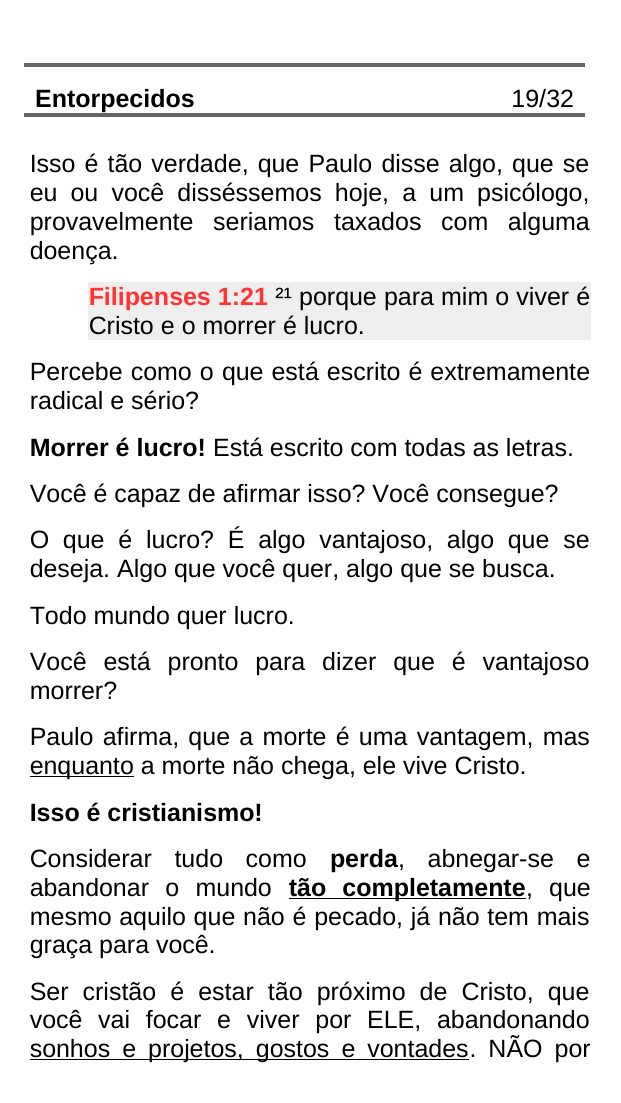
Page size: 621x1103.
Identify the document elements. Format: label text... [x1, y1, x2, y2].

text Isso é cristianismo! [29, 798, 591, 826]
text Ser cristão é estar tão próximo de Cristo, que você vai focar e viver por ELE, abandonando sonhos e projetos, gostos e vontades. NÃO por [29, 977, 591, 1063]
text O que é lucro? É algo vantajoso, algo que se deseja. Algo que você quer, algo que se busca. [29, 526, 591, 583]
text Morrer é lucro! Está escrito com todas as letras. [29, 433, 591, 461]
list Filipenses 1:21 ²¹ porque para mim o viver é Cristo e o morrer é lucro. [88, 282, 591, 340]
text Considerar tudo como perda, abnegar-se e abandonar o mundo tão completamente, que mesmo aquilo que não é pecado, já não tem mais graça para você. [29, 844, 591, 959]
text Paulo afirma, que a morte é uma vantagem, mas enquanto a morte não chega, ele vive Cristo. [29, 722, 591, 780]
text Percebe como o que está escrito é extremamente radical e sério? [29, 357, 591, 415]
text Todo mundo quer lucro. [29, 601, 591, 629]
text Você é capaz de afirmar isso? Você consegue? [29, 479, 591, 508]
text Você está pronto para dizer que é vantajoso morrer? [29, 647, 591, 705]
text Isso é tão verdade, que Paulo disse algo, que se eu ou você disséssemos hoje, a um psicólogo, provavelmente seriamos taxados com alguma doença. [29, 149, 591, 264]
